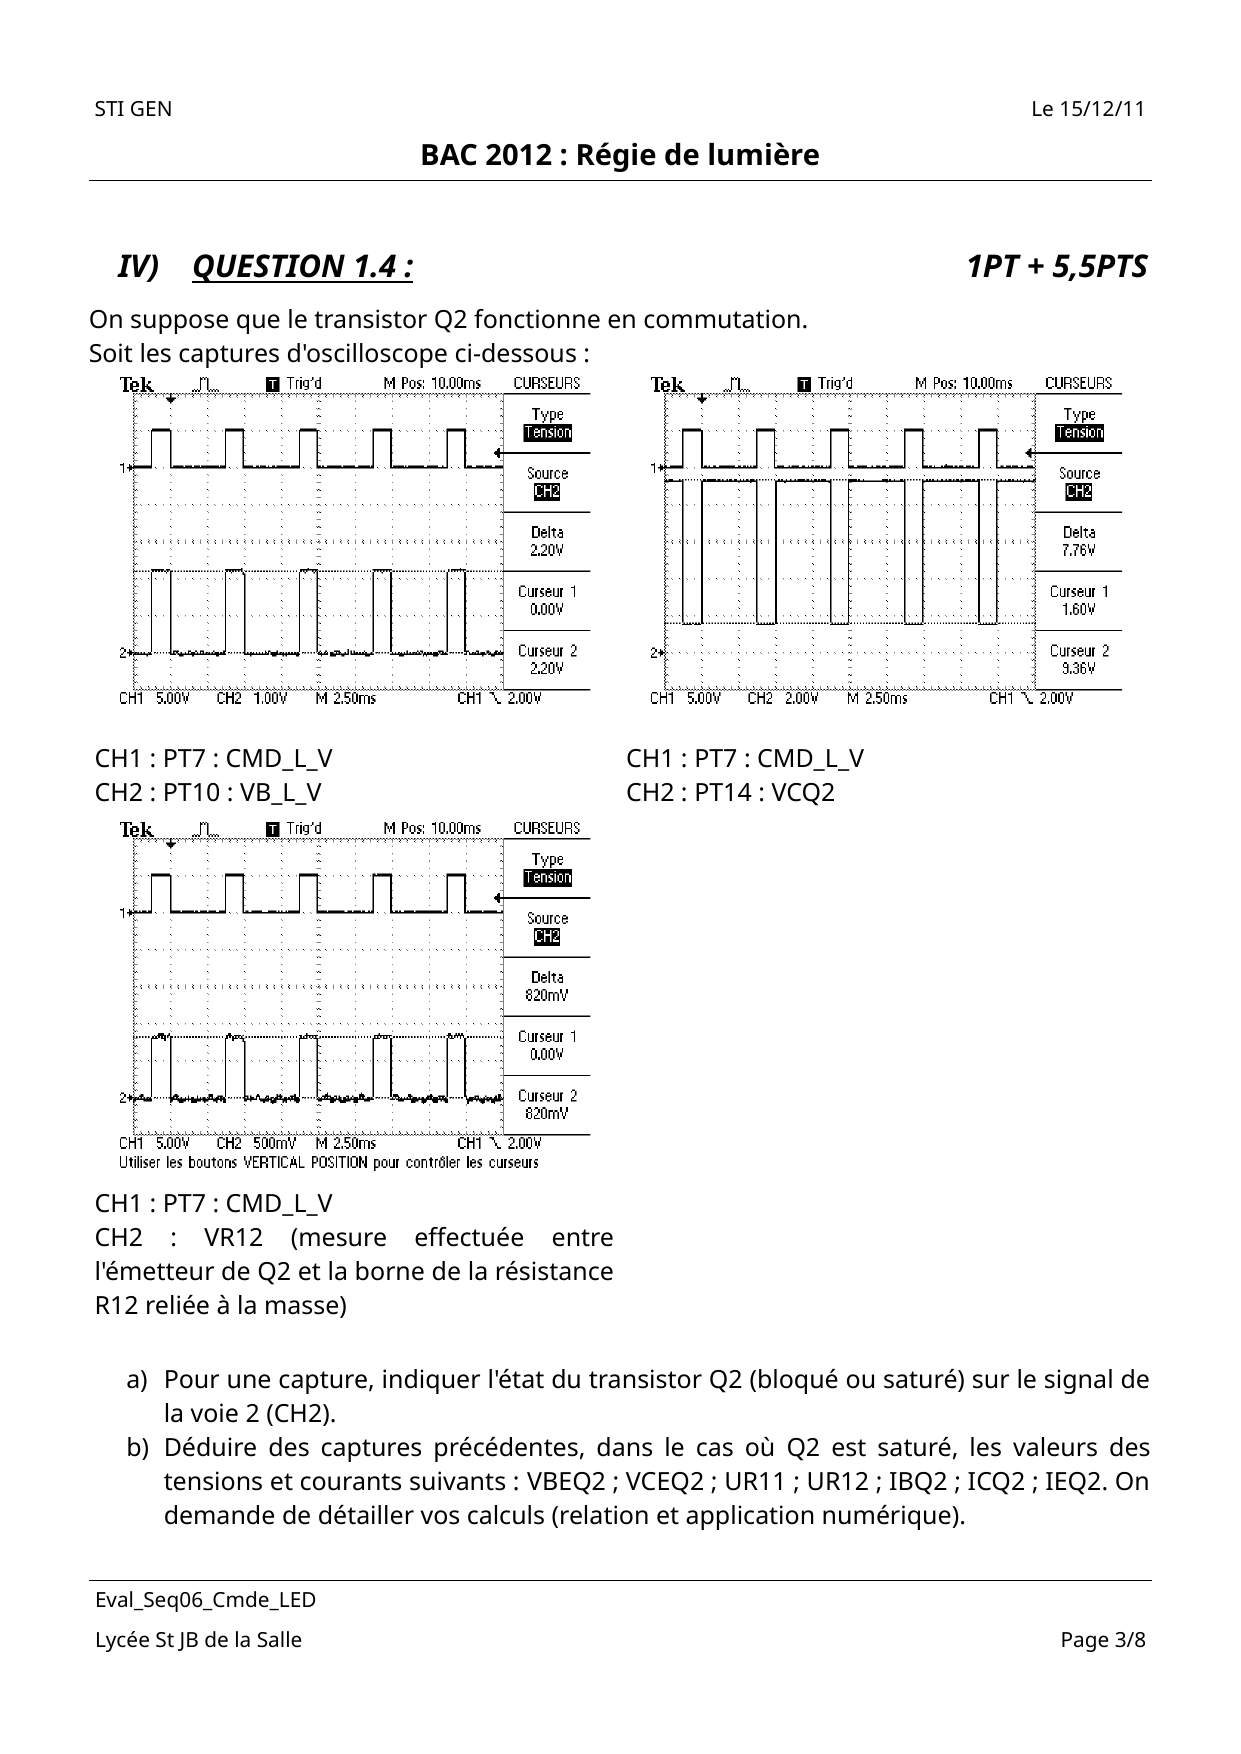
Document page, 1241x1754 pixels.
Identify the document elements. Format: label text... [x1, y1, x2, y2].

picture [649, 375, 1123, 730]
table_cell [89, 815, 620, 1180]
table_cell [620, 815, 1152, 1180]
picture [118, 820, 591, 1175]
table_header [620, 370, 1152, 735]
table_cell [620, 1180, 1152, 1328]
subtitle Question 1.4 : 1pt + 5,5pts [118, 244, 1152, 287]
table_cell CH1 : PT7 : CMD_L_V CH2 : PT10 : VB_L_V [89, 735, 620, 815]
table_header [89, 370, 620, 735]
list Pour une capture, indiquer l'état du transistor Q2 (bloqué ou saturé) sur le signal de la voie 2 (CH2). [126, 1362, 1152, 1430]
list Déduire des captures précédentes, dans le cas où Q2 est saturé, les valeurs des tensions et courants suivants : VBEQ2 ; VCEQ2 ; UR11 ; UR12 ; IBQ2 ; ICQ2 ; IEQ2. On demande de détailler vos calculs (relation et application numérique). [126, 1430, 1152, 1532]
text On suppose que le transistor Q2 fonctionne en commutation. [88, 302, 1152, 336]
picture [118, 375, 591, 730]
table_cell CH1 : PT7 : CMD_L_V CH2 : VR12 (mesure effectuée entre l'émetteur de Q2 et la borne de la résistance R12 reliée à la masse) [89, 1180, 620, 1328]
table_cell CH1 : PT7 : CMD_L_V CH2 : PT14 : VCQ2 [620, 735, 1152, 815]
text Soit les captures d'oscilloscope ci-dessous : [88, 336, 1152, 370]
